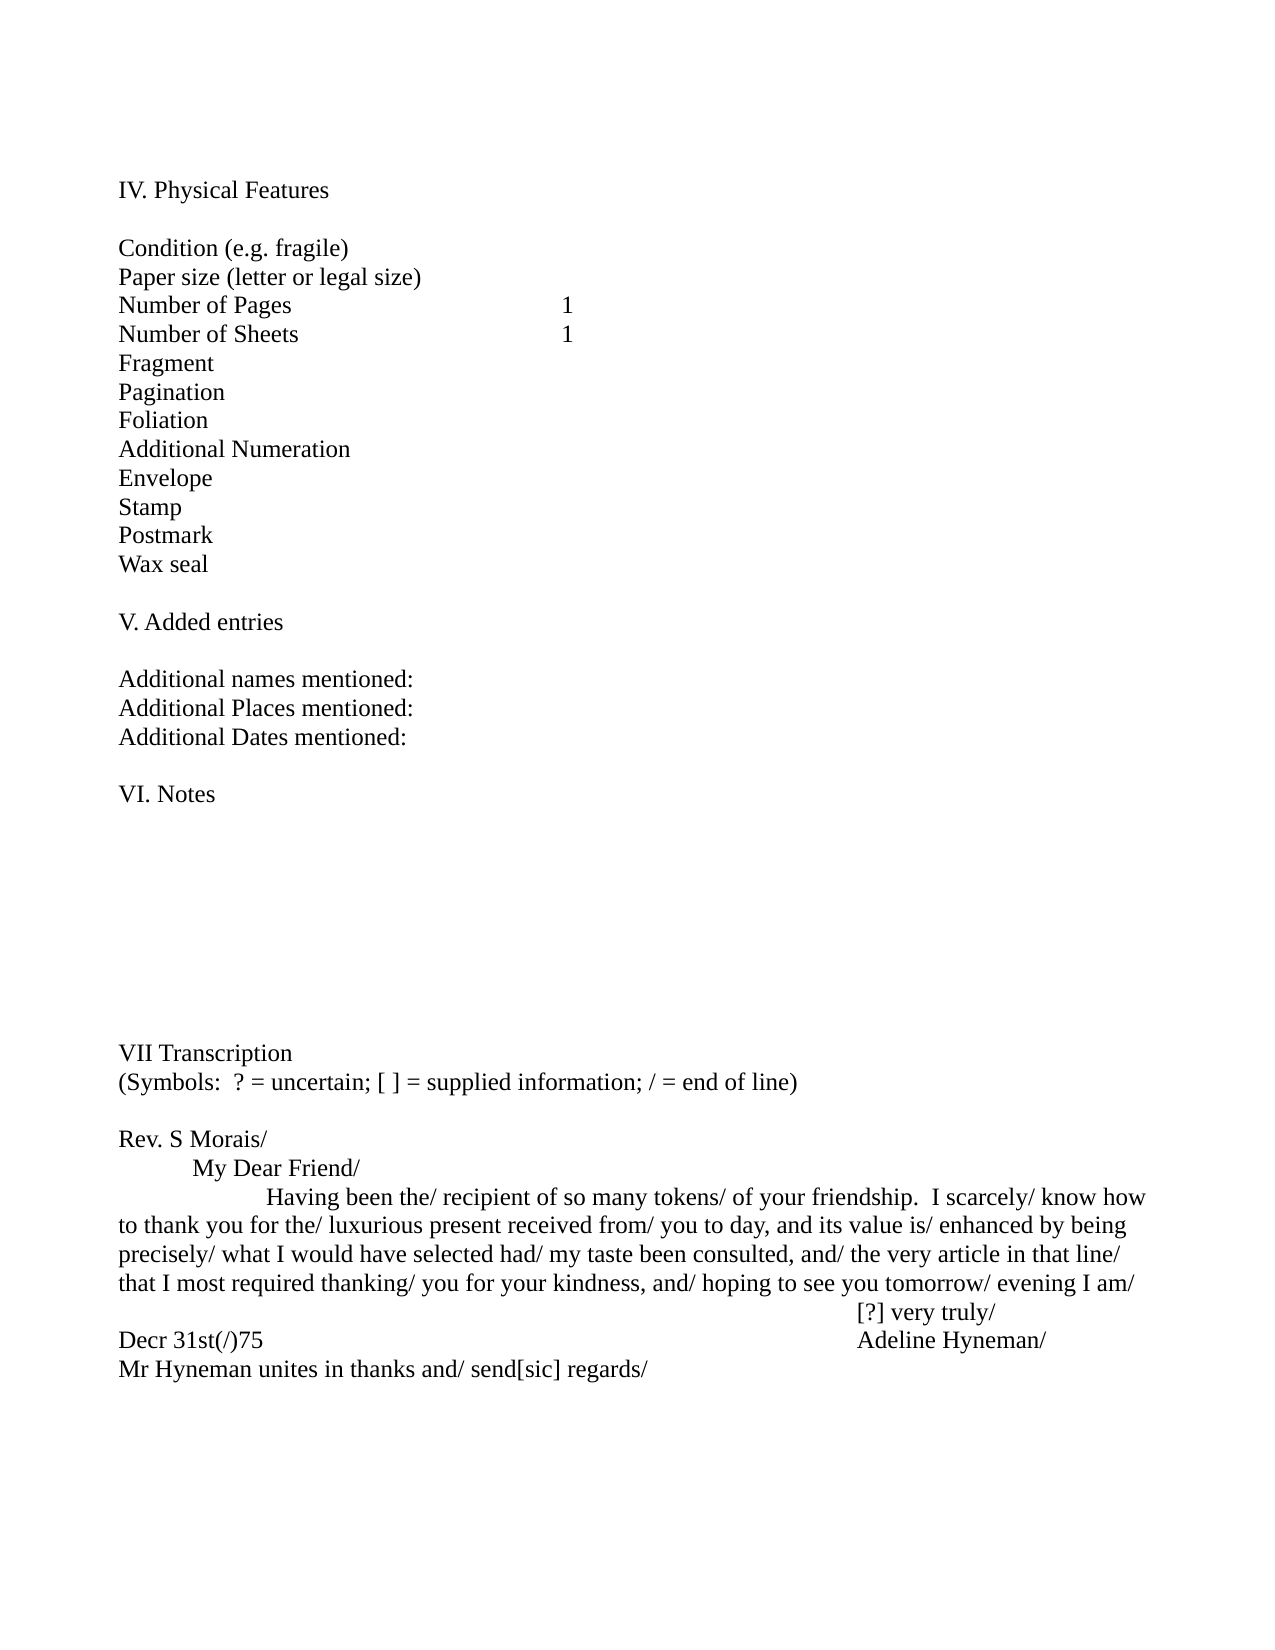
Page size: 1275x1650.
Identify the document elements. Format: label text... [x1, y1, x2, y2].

text Paper size (letter or legal size) [118, 262, 1157, 291]
text Condition (e.g. fragile) [118, 233, 1157, 262]
text Number of Pages 1 [118, 291, 1157, 319]
text Rev. S Morais/ [118, 1124, 1157, 1153]
text Envelope [118, 463, 1157, 492]
text [?] very truly/ [118, 1297, 1157, 1326]
text Fragment [118, 348, 1157, 377]
text Pagination [118, 377, 1157, 406]
text (Symbols: ? = uncertain; [ ] = supplied information; / = end of line) [118, 1067, 1157, 1096]
text Wax seal [118, 549, 1157, 578]
text Postma rk [118, 521, 1157, 549]
text VII Transcription [118, 1038, 1157, 1067]
text Foliation [118, 406, 1157, 434]
text My Dear Friend/ [118, 1153, 1157, 1182]
text IV. Physical Features [118, 176, 1157, 204]
text Additional Dates mentioned: [118, 722, 1157, 751]
text Additional names mentioned: [118, 664, 1157, 693]
text Additional Numeration [118, 434, 1157, 463]
text Additional Places mentioned: [118, 693, 1157, 722]
text Decr 31st(/)75 Adeline Hyneman/ [118, 1326, 1157, 1354]
text Having been the/ recipient of so many tokens/ of your friendship. I scarcely/ know how to thank you for the/ luxurious present received from/ you to day, and its value is/ enhanced by being precisely/ what I would have selected had/ my taste been consulted, and/ the very article in that line/ that I most required thanking/ you for your kindness, and/ hoping to see you tomorrow/ evening I am/ [118, 1182, 1157, 1297]
text Mr Hyneman unites in thanks and/ send[sic] regards/ [118, 1354, 1157, 1383]
text VI. Notes [118, 779, 1157, 808]
text V. Added entries [118, 607, 1157, 636]
text Number of Sheets 1 [118, 319, 1157, 348]
text Stamp [118, 492, 1157, 521]
